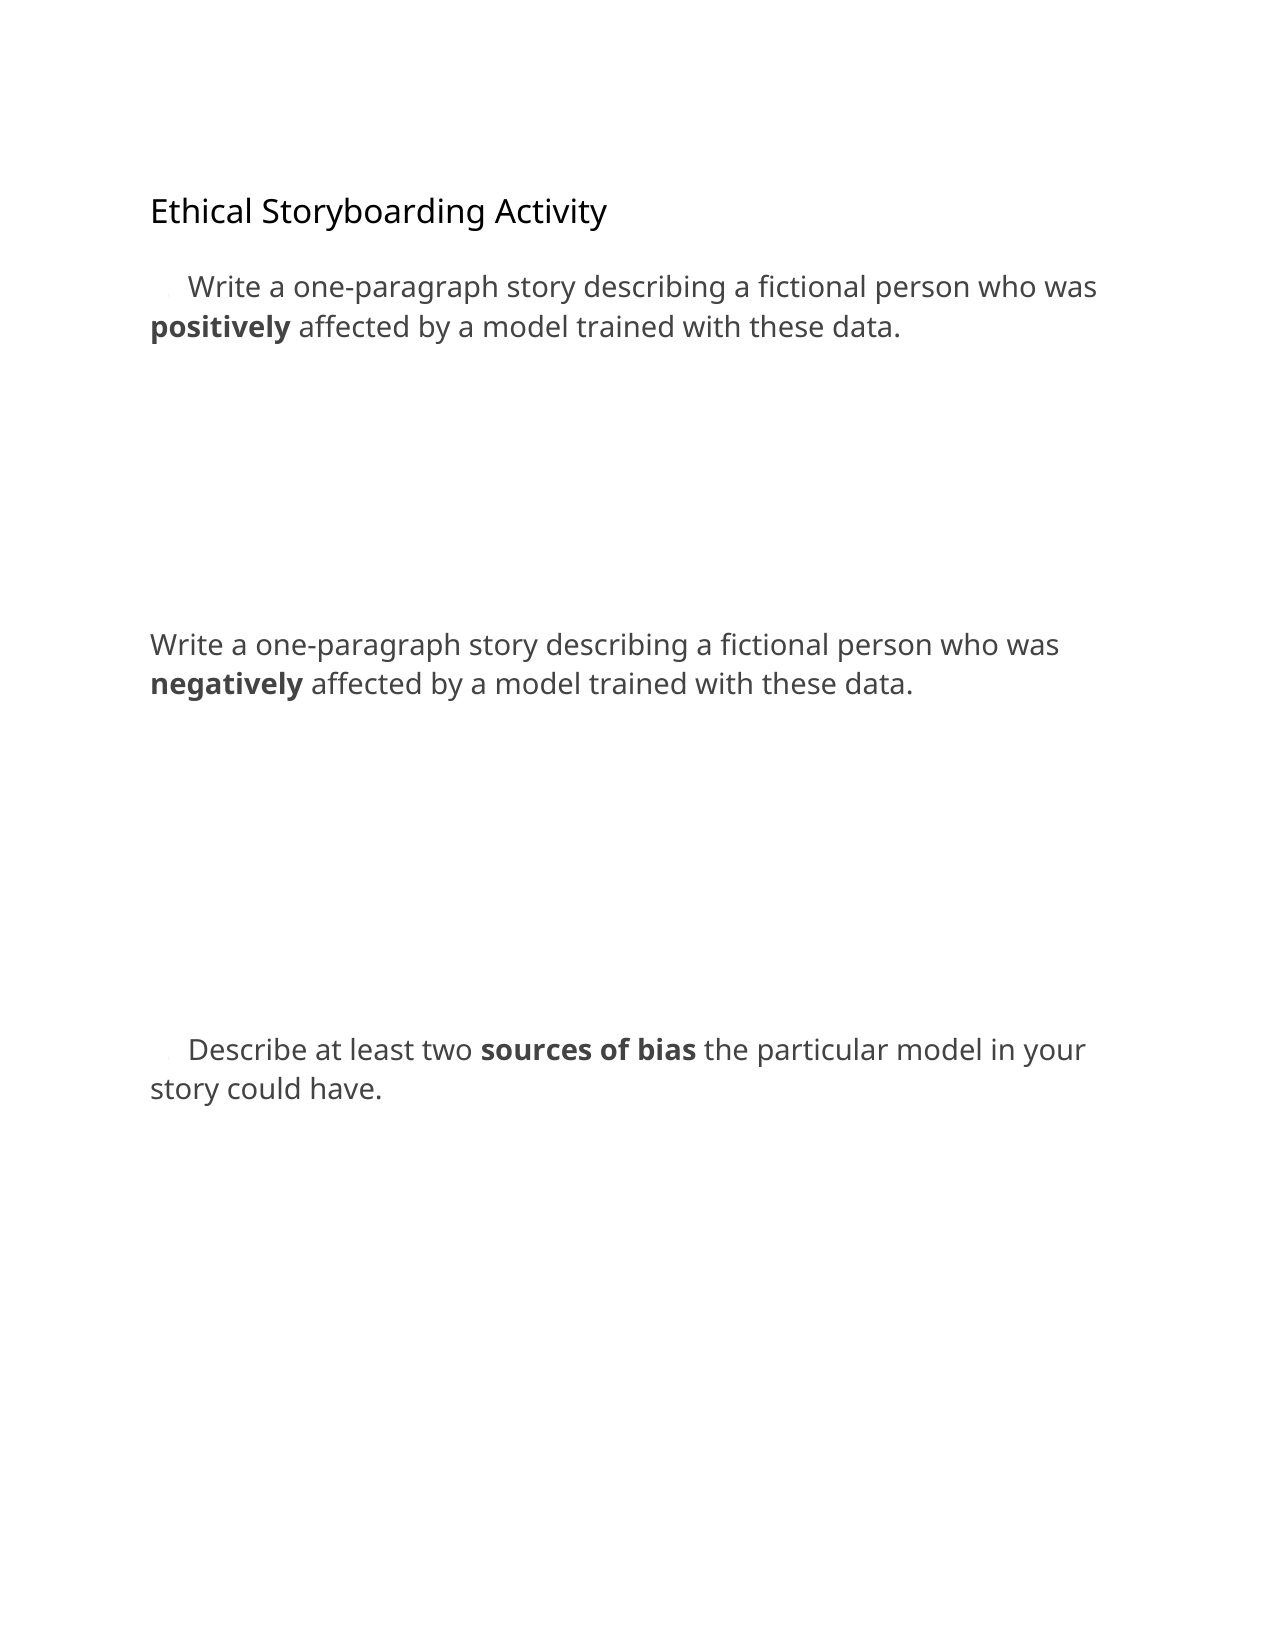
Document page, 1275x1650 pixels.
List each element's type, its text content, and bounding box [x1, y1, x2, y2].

subtitle Write a one-paragraph story describing a fictional person who was positively affected by a model trained with these data. [150, 266, 1125, 346]
subtitle Write a one-paragraph story describing a fictional person who was negatively affected by a model trained with these data. [150, 624, 1125, 703]
subtitle Ethical Storyboarding Activity [150, 187, 1125, 233]
subtitle Describe at least two sources of bias the particular model in your story could have. [150, 1029, 1125, 1108]
